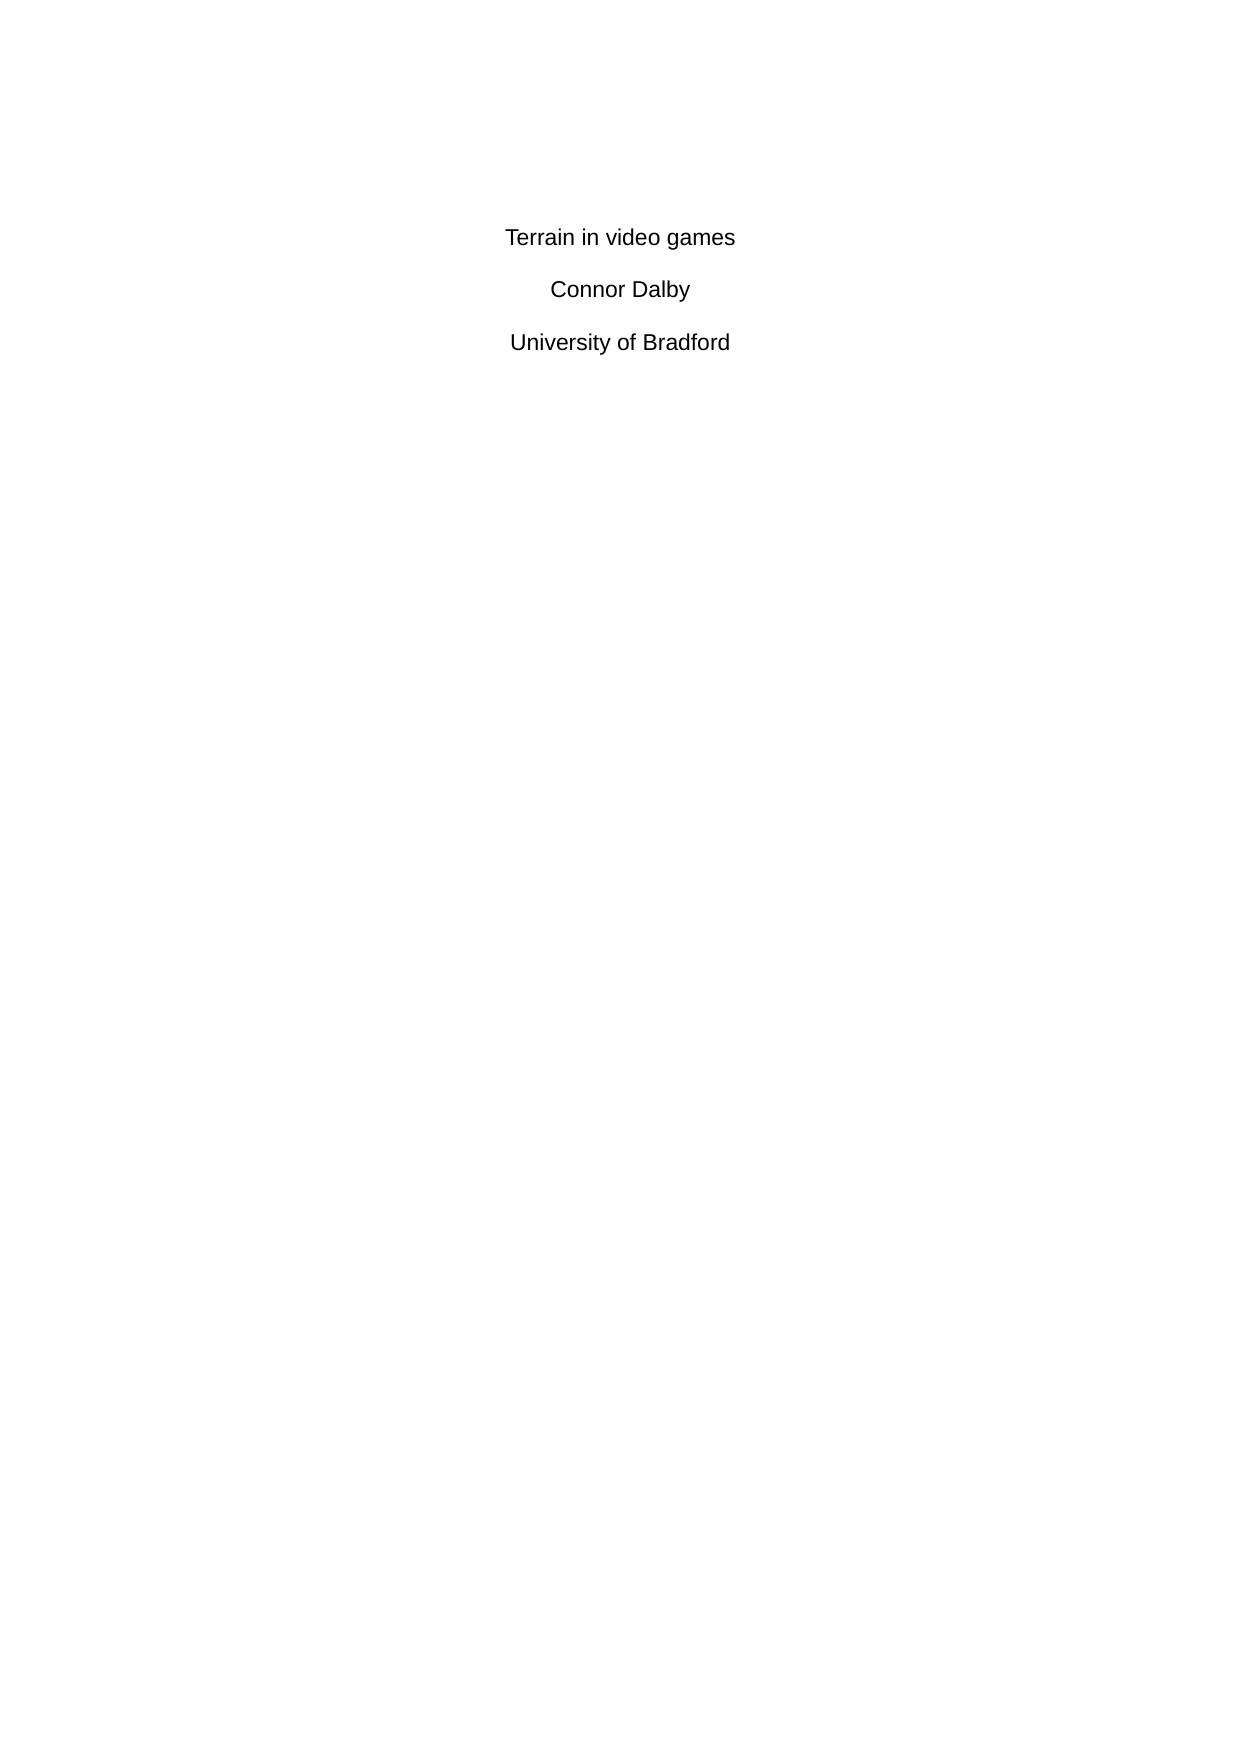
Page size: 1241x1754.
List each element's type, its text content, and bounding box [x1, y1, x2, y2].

text University of Bradford [118, 329, 1122, 355]
text Terrain in video games [118, 223, 1122, 250]
text Connor Dalby [118, 276, 1122, 303]
